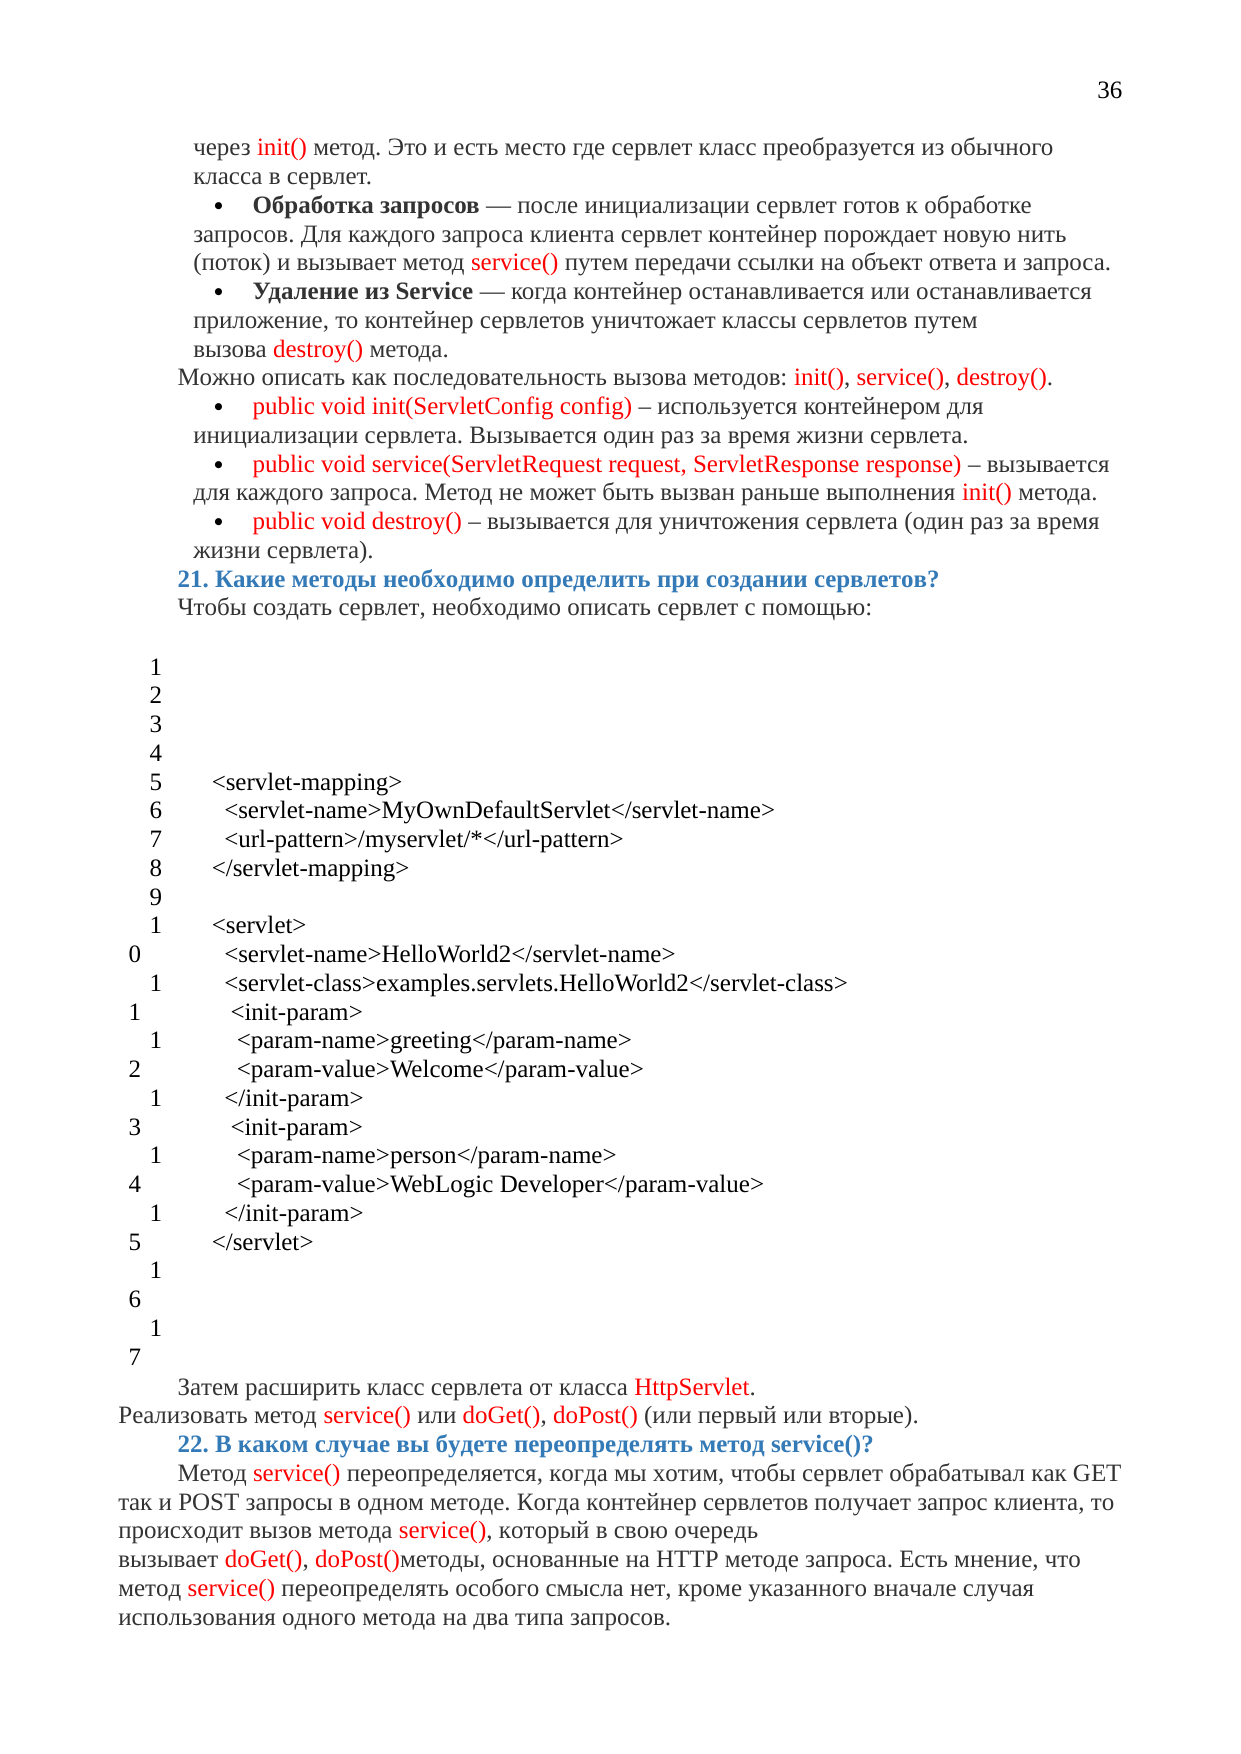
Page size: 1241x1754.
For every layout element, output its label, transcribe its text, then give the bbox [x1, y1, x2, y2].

subtitle 22. В каком случае вы будете переопределять метод service()? [118, 1429, 1122, 1458]
table_header 1 2 3 4 5 6 7 8 9 10 11 12 13 14 15 16 17 [118, 650, 151, 1372]
text Можно описать как последовательность вызова методов: init(), service(), destroy(). [118, 362, 1122, 391]
list public void destroy() – вызывается для уничтожения сервлета (один раз за время жизни сервлета). [156, 506, 1122, 564]
list через init() метод. Это и есть место где сервлет класс преобразуется из обычного класса в сервлет. [156, 132, 1122, 190]
text Метод service() переопределяется, когда мы хотим, чтобы сервлет обрабатывал как GET так и POST запросы в одном методе. Когда контейнер сервлетов получает запрос клиента, то происходит вызов метода service(), который в свою очередь вызывает doGet(), doPost()методы, основанные на HTTP методе запроса. Есть мнение, что метод service() переопределять особого смысла нет, кроме указанного вначале случая использования одного метода на два типа запросов. [118, 1458, 1122, 1631]
text Чтобы создать сервлет, необходимо описать сервлет с помощью: [118, 592, 1122, 621]
table_header <servlet-mapping> <servlet-name>MyOwnDefaultServlet</servlet-name> <url-pattern>/myservlet/*</url-pattern> </servlet-mapping> <servlet> <servlet-name>HelloWorld2</servlet-name> <servlet-class>examples.servlets.HelloWorld2</servlet-class> <init-param> <param-name>greeting</param-name> <param-value>Welcome</param-value> </init-param> <init-param> <param-name>person</param-name> <param-value>WebLogic Developer</param-value> </init-param> </servlet> [151, 650, 1131, 1372]
list Обработка запросов — после инициализации сервлет готов к обработке запросов. Для каждого запроса клиента сервлет контейнер порождает новую нить (поток) и вызывает метод service() путем передачи ссылки на объект ответа и запроса. [156, 190, 1122, 276]
list public void service(ServletRequest request, ServletResponse response) – вызывается для каждого запроса. Метод не может быть вызван раньше выполнения init() метода. [156, 449, 1122, 506]
text Затем расширить класс сервлета от класса HttpServlet. Реализовать метод service() или doGet(), doPost() (или первый или вторые). [118, 1372, 1122, 1429]
list Удаление из Service — когда контейнер останавливается или останавливается приложение, то контейнер сервлетов уничтожает классы сервлетов путем вызова destroy() метода. [156, 276, 1122, 362]
subtitle 21. Какие методы необходимо определить при создании сервлетов? [118, 564, 1122, 592]
list public void init(ServletConfig config) – используется контейнером для инициализации сервлета. Вызывается один раз за время жизни сервлета. [156, 391, 1122, 449]
